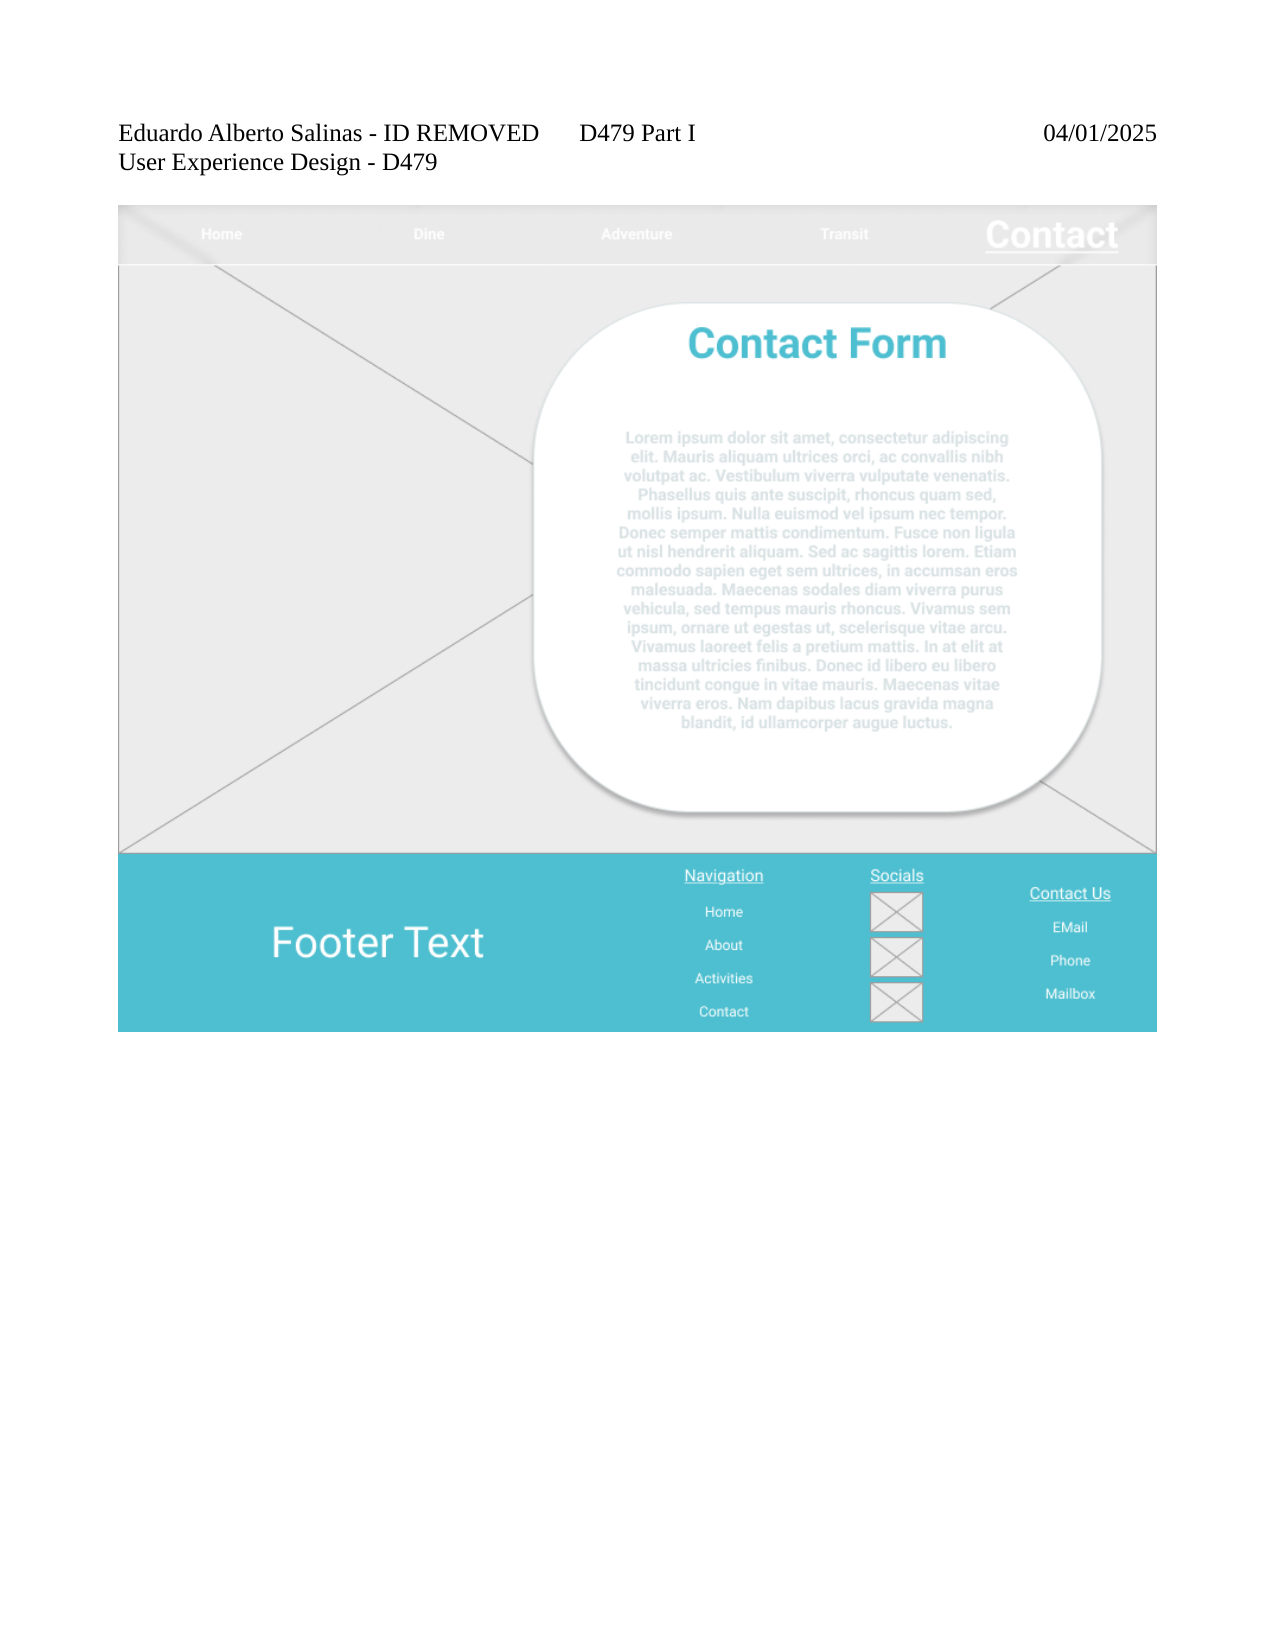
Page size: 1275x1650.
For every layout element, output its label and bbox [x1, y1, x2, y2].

picture [118, 205, 1157, 1032]
